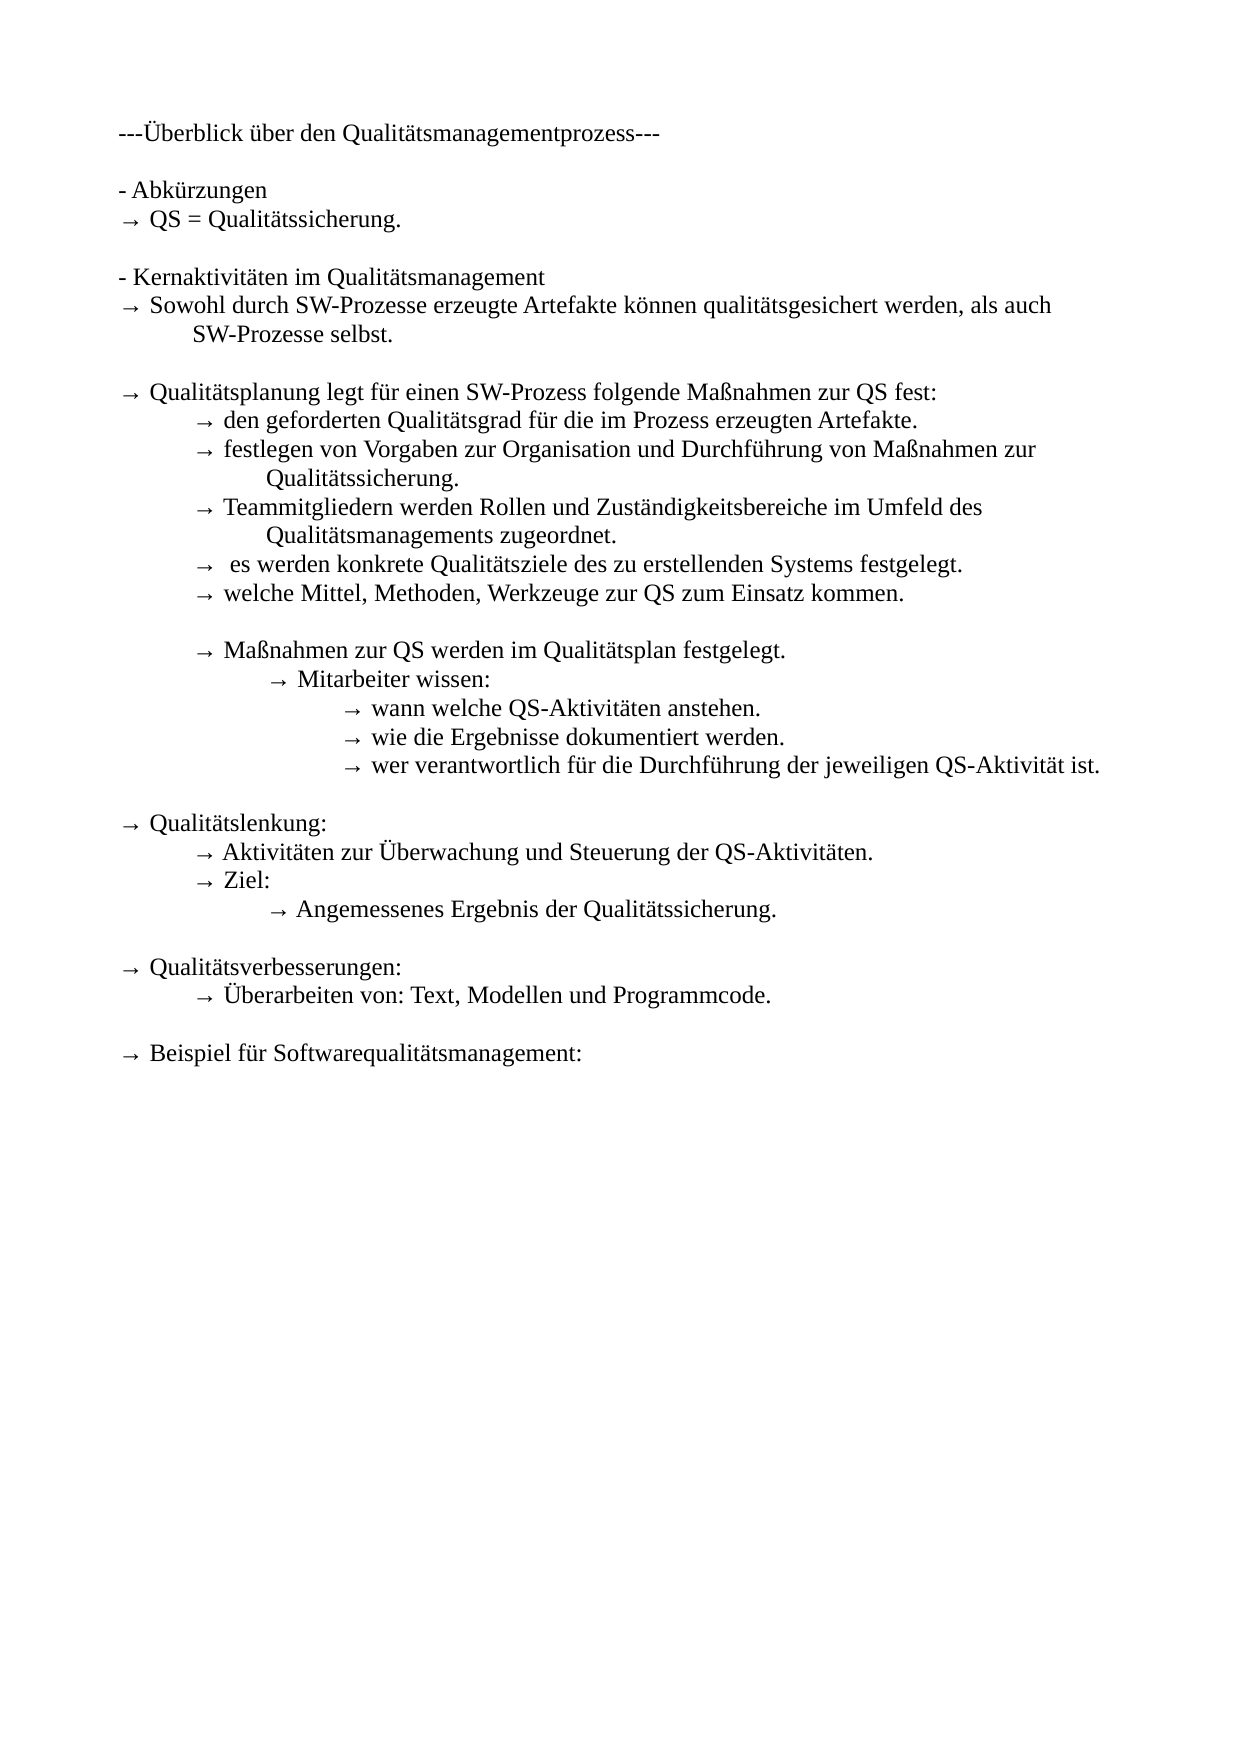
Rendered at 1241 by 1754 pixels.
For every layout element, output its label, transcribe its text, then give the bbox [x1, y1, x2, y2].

text → wann welche QS-Aktivitäten anstehen. [118, 693, 1122, 722]
text → den geforderten Qualitätsgrad für die im Prozess erzeugten Artefakte. [118, 406, 1122, 434]
text → Angemessenes Ergebnis der Qualitätssicherung. [118, 894, 1122, 923]
text → wer verantwortlich für die Durchführung der jeweiligen QS-Aktivität ist. [118, 751, 1122, 779]
text → Aktivitäten zur Überwachung und Steuerung der QS-Aktivitäten. [118, 837, 1122, 866]
text → Überarbeiten von: Text, Modellen und Programmcode. [118, 981, 1122, 1009]
text → festlegen von Vorgaben zur Organisation und Durchführung von Maßnahmen zur Qualitätssicherung. [118, 434, 1122, 492]
text → Qualitätslenkung: [118, 808, 1122, 837]
text → Mitarbeiter wissen: [118, 664, 1122, 693]
text - Kernaktivitäten im Qualitätsmanagement [118, 262, 1122, 291]
text → Beispiel für Softwarequalitätsmanagement: [118, 1038, 1122, 1067]
text → Qualitätsverbesserungen: [118, 952, 1122, 981]
text → es werden konkrete Qualitätsziele des zu erstellenden Systems festgelegt. [118, 549, 1122, 578]
text - Abkürzungen [118, 176, 1122, 204]
text → QS = Qualitätssicherung. [118, 204, 1122, 233]
text → Maßnahmen zur QS werden im Qualitätsplan festgelegt. [118, 636, 1122, 664]
text → Ziel: [118, 866, 1122, 894]
text → Qualitätsplanung legt für einen SW-Prozess folgende Maßnahmen zur QS fest: [118, 377, 1122, 406]
text → Teammitgliedern werden Rollen und Zuständigkeitsbereiche im Umfeld des Qualitätsmanagements zugeordnet. [118, 492, 1122, 549]
text → wie die Ergebnisse dokumentiert werden. [118, 722, 1122, 751]
text → Sowohl durch SW-Prozesse erzeugte Artefakte können qualitätsgesichert werden, als auch [118, 291, 1122, 319]
text ---Überblick über den Qualitätsmanagementprozess--- [118, 118, 1122, 147]
text SW-Prozesse selbst. [118, 319, 1122, 348]
text → welche Mittel, Methoden, Werkzeuge zur QS zum Einsatz kommen. [118, 578, 1122, 607]
